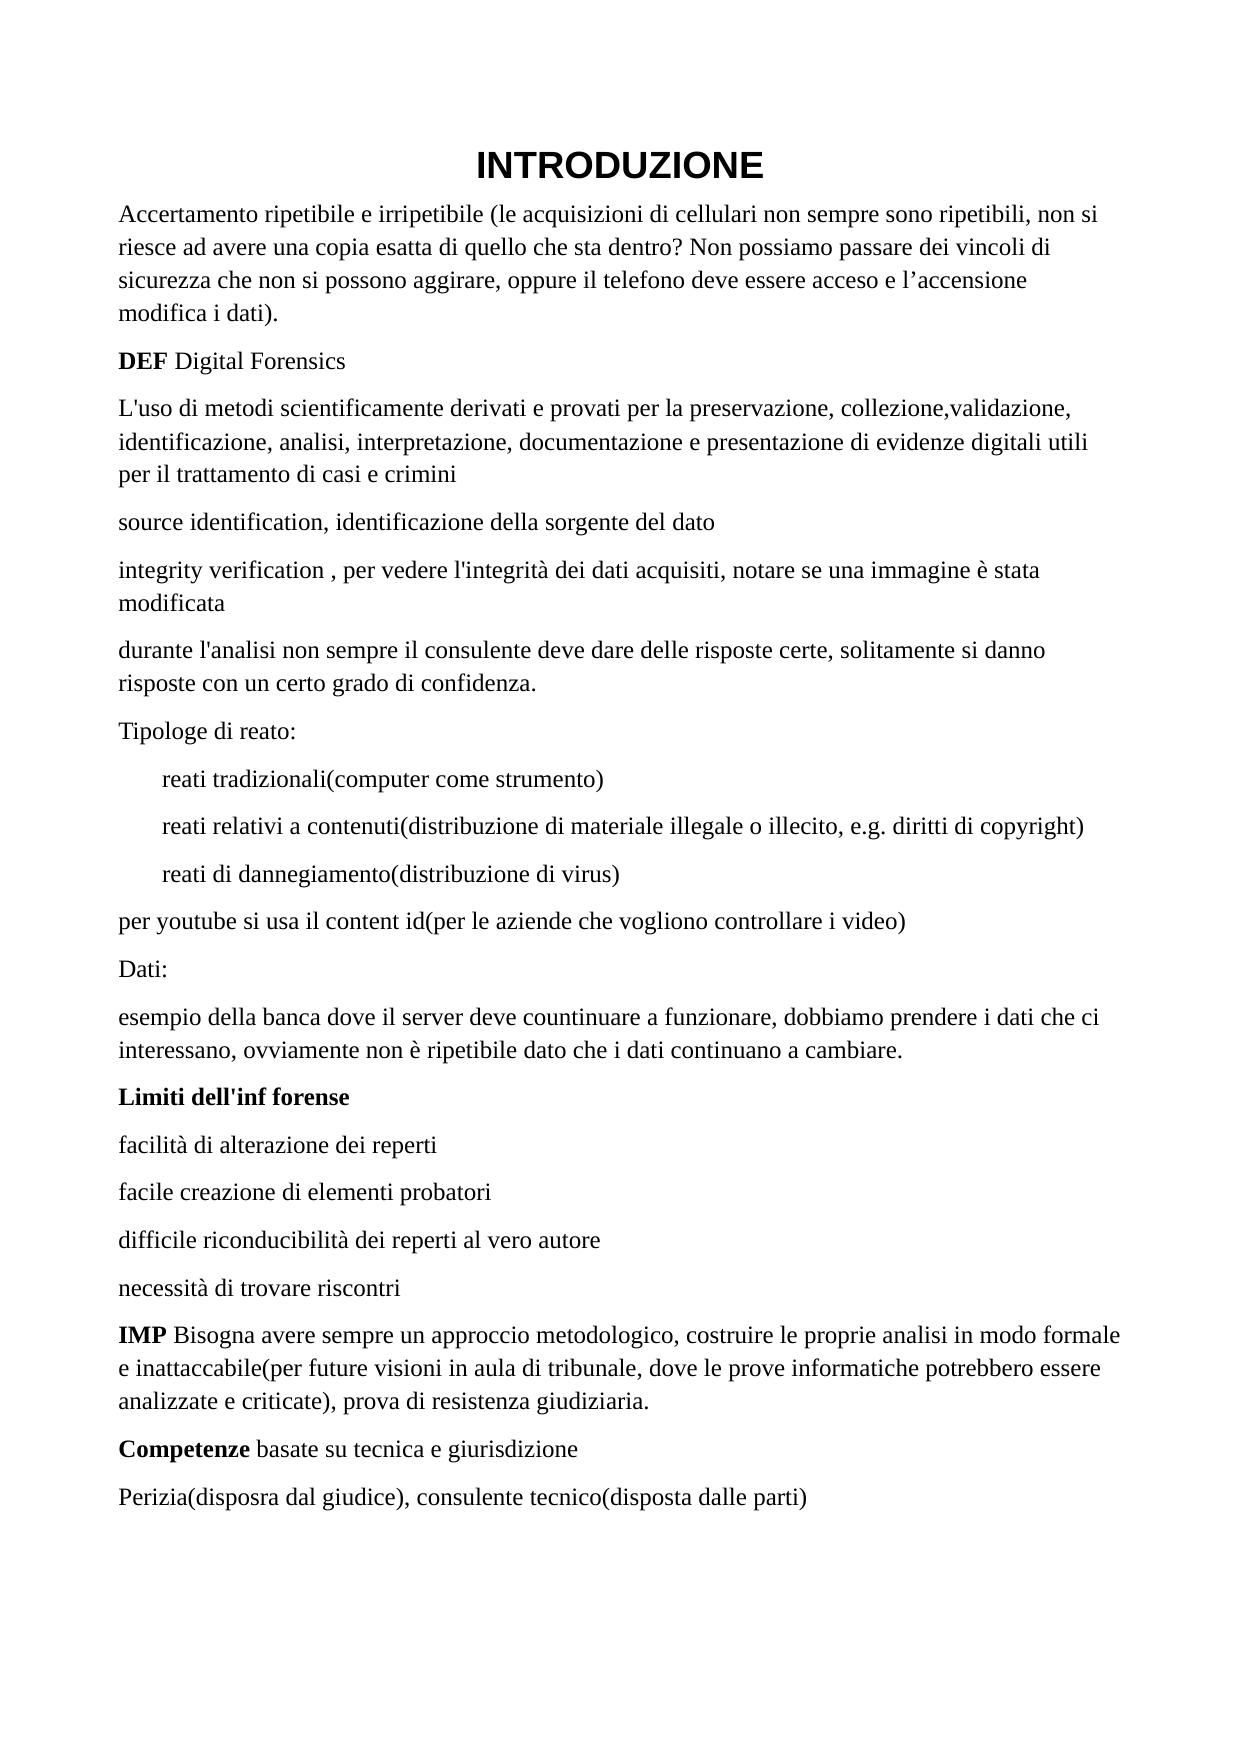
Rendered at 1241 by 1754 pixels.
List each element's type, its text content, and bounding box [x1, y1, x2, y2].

text L'uso di metodi scientificamente derivati e provati per la preservazione, collezione,validazione, identificazione, analisi, interpretazione, documentazione e presentazione di evidenze digitali utili per il trattamento di casi e crimini [118, 393, 1122, 488]
text reati relativi a contenuti(distribuzione di materiale illegale o illecito, e.g. diritti di copyright) [118, 811, 1122, 840]
text Limiti dell'inf forense [118, 1082, 1122, 1111]
text Perizia(disposra dal giudice), consulente tecnico(disposta dalle parti) [118, 1482, 1122, 1510]
subtitle INTRODUZIONE [118, 143, 1122, 187]
text difficile riconducibilità dei reperti al vero autore [118, 1225, 1122, 1254]
text Competenze basate su tecnica e giurisdizione [118, 1434, 1122, 1463]
text IMP Bisogna avere sempre un approccio metodologico, costruire le proprie analisi in modo formale e inattaccabile(per future visioni in aula di tribunale, dove le prove informatiche potrebbero essere analizzate e criticate), prova di resistenza giudiziaria. [118, 1320, 1122, 1415]
text durante l'analisi non sempre il consulente deve dare delle risposte certe, solitamente si danno risposte con un certo grado di confidenza. [118, 635, 1122, 697]
text necessità di trovare riscontri [118, 1273, 1122, 1301]
text per youtube si usa il content id(per le aziende che vogliono controllare i video) [118, 906, 1122, 935]
text source identification, identificazione della sorgente del dato [118, 507, 1122, 536]
text reati tradizionali(computer come strumento) [118, 764, 1122, 792]
text Dati: [118, 954, 1122, 983]
text facilità di alterazione dei reperti [118, 1130, 1122, 1159]
text reati di dannegiamento(distribuzione di virus) [118, 859, 1122, 888]
text DEF Digital Forensics [118, 346, 1122, 375]
text facile creazione di elementi probatori [118, 1177, 1122, 1206]
text integrity verification , per vedere l'integrità dei dati acquisiti, notare se una immagine è stata modificata [118, 555, 1122, 617]
text Tipologe di reato: [118, 716, 1122, 745]
text esempio della banca dove il server deve countinuare a funzionare, dobbiamo prendere i dati che ci interessano, ovviamente non è ripetibile dato che i dati continuano a cambiare. [118, 1002, 1122, 1063]
text Accertamento ripetibile e irripetibile (le acquisizioni di cellulari non sempre sono ripetibili, non si riesce ad avere una copia esatta di quello che sta dentro? Non possiamo passare dei vincoli di sicurezza che non si possono aggirare, oppure il telefono deve essere acceso e l’accensione modifica i dati). [118, 199, 1122, 327]
